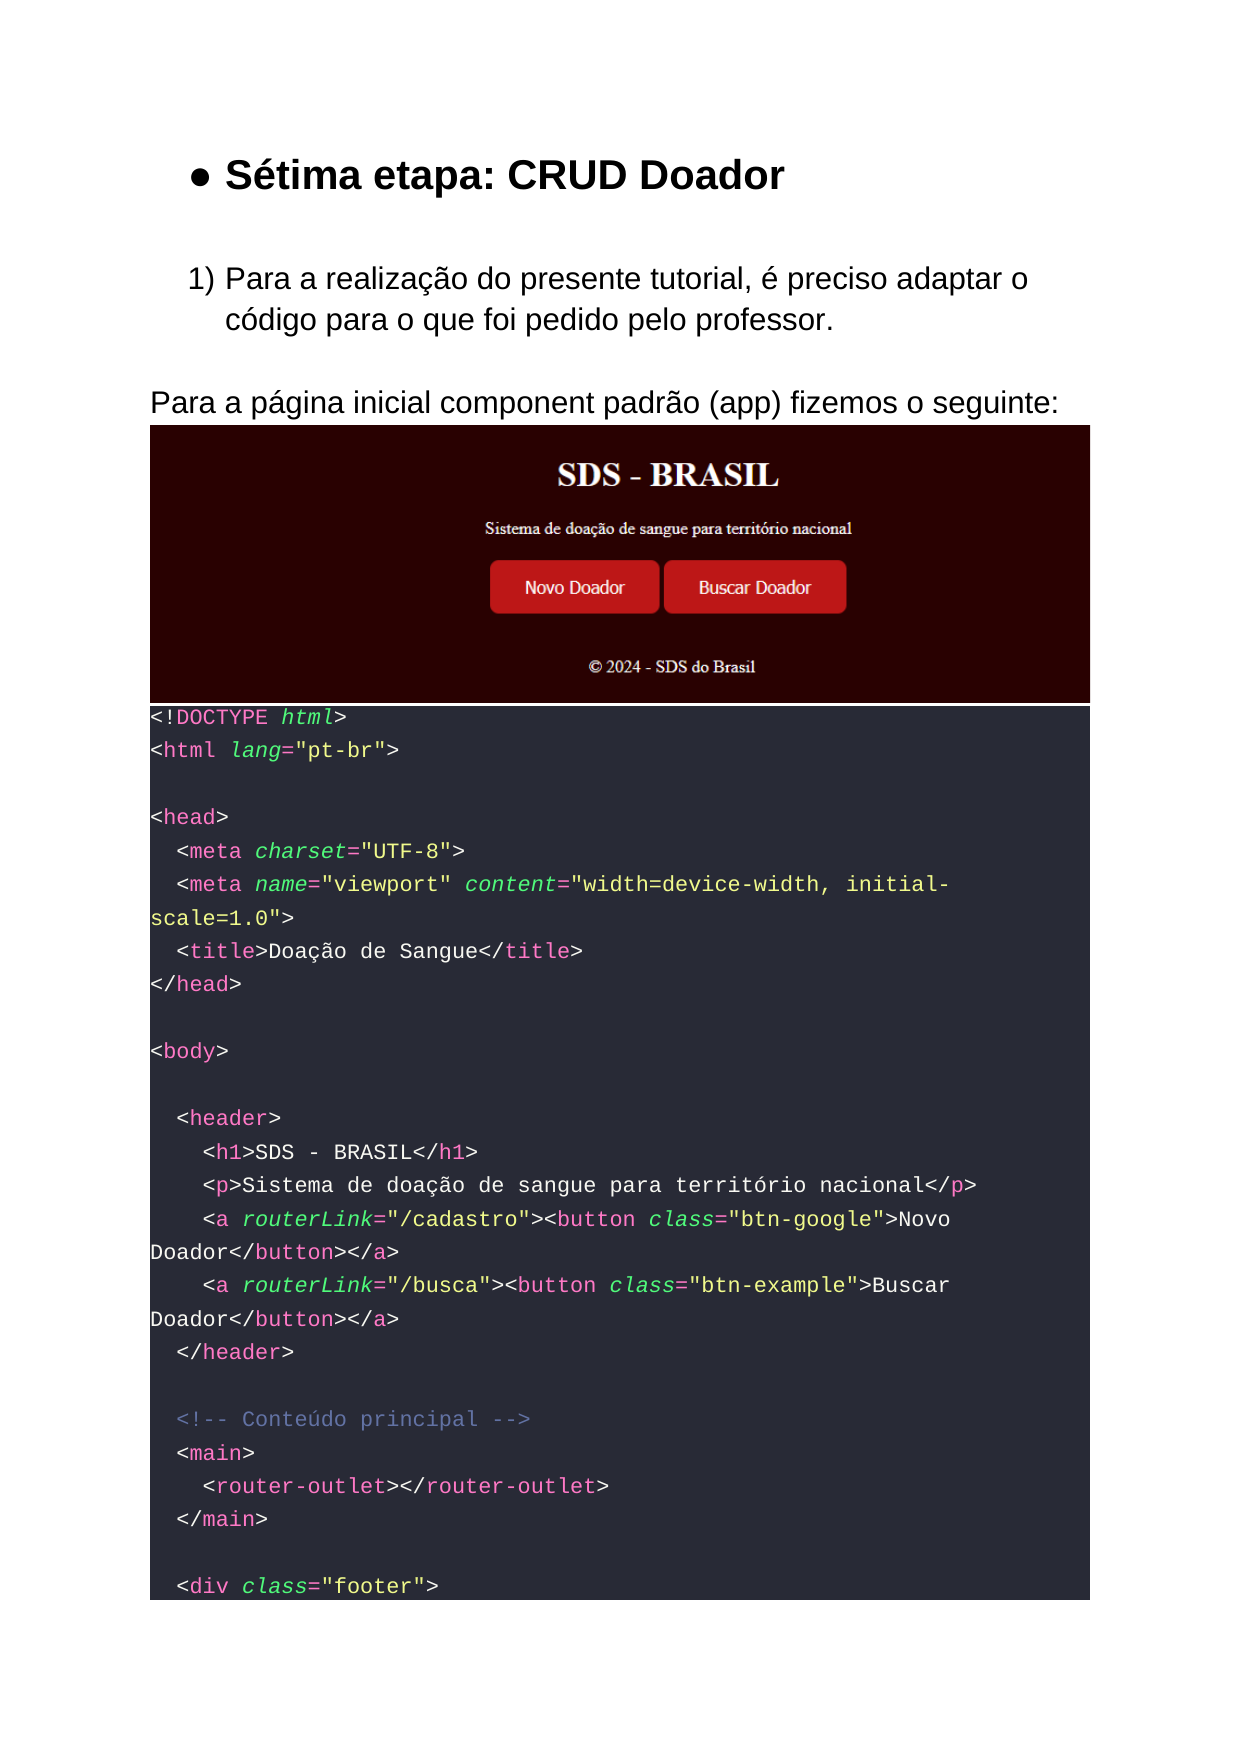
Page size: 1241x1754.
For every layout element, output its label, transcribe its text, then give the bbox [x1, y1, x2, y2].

text <main> [150, 1442, 1090, 1467]
text <!DOCTYPE html> [150, 706, 1090, 731]
text <p>Sistema de doação de sangue para território nacional</p> [150, 1174, 1090, 1199]
text <head> [150, 806, 1090, 831]
text </head> [150, 974, 1090, 998]
text <a routerLink="/cadastro"><button class="btn-google">Novo Doador</button></a> [150, 1208, 1090, 1266]
text <!-- Conteúdo principal --> [150, 1408, 1090, 1433]
list Sétima etapa: CRUD Doador [187, 150, 1090, 198]
text <meta charset="UTF-8"> [150, 840, 1090, 865]
text <body> [150, 1041, 1090, 1065]
text <header> [150, 1107, 1090, 1132]
text <meta name="viewport" content="width=device-width, initial-scale=1.0"> [150, 873, 1090, 932]
text <router-outlet></router-outlet> [150, 1475, 1090, 1500]
text <a routerLink="/busca"><button class="btn-example">Buscar Doador</button></a> [150, 1274, 1090, 1333]
picture [150, 425, 1091, 703]
text <title>Doação de Sangue</title> [150, 940, 1090, 965]
text </main> [150, 1509, 1090, 1533]
text <html lang="pt-br"> [150, 739, 1090, 764]
text Para a página inicial component padrão (app) fizemos o seguinte: [150, 384, 1090, 420]
text </header> [150, 1341, 1090, 1366]
text <div class="footer"> [150, 1576, 1090, 1600]
list Para a realização do presente tutorial, é preciso adaptar o código para o que foi pedido pelo professor. [187, 260, 1090, 337]
text <h1>SDS - BRASIL</h1> [150, 1141, 1090, 1166]
